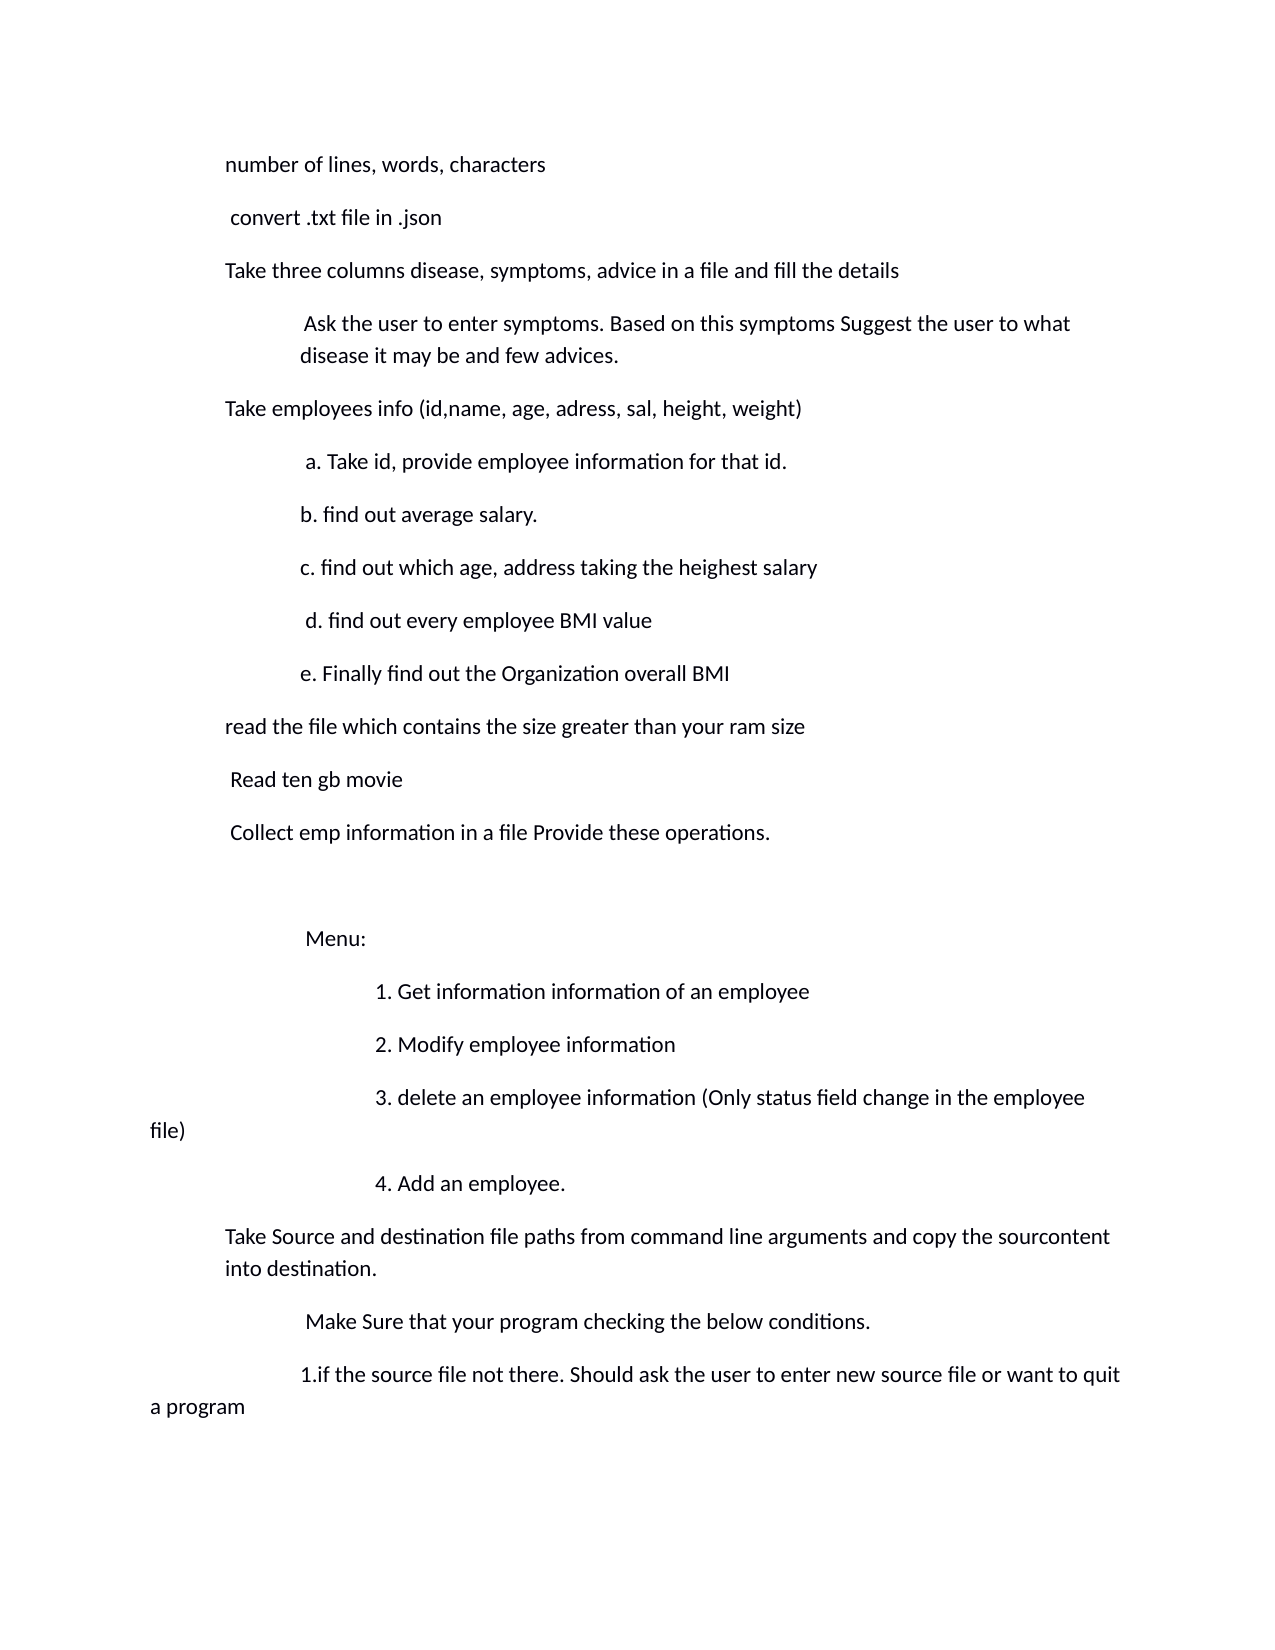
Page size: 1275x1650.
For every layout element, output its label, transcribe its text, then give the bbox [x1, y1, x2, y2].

list read the file which contains the size greater than your ram size [225, 712, 1125, 740]
text Ask the user to enter symptoms. Based on this symptoms Suggest the user to what disease it may be and few advices. [300, 309, 1125, 369]
list Take Source and destination file paths from command line arguments and copy the sourcontent into destination. [225, 1222, 1125, 1282]
text d. find out every employee BMI value [150, 606, 1125, 634]
text Make Sure that your program checking the below conditions. [150, 1307, 1125, 1335]
text Menu: [150, 924, 1125, 952]
text b. find out average salary. [150, 500, 1125, 528]
list Read ten gb movie [225, 765, 1125, 793]
text 4. Add an employee. [150, 1169, 1125, 1197]
list Take employees info (id,name, age, adress, sal, height, weight) [225, 394, 1125, 422]
text 3. delete an employee information (Only status field change in the employee file) [150, 1083, 1125, 1144]
text c. find out which age, address taking the heighest salary [150, 553, 1125, 581]
text e. Finally find out the Organization overall BMI [150, 659, 1125, 687]
list Take three columns disease, symptoms, advice in a file and fill the details [225, 256, 1125, 284]
list convert .txt file in .json [225, 203, 1125, 231]
list number of lines, words, characters [225, 150, 1125, 178]
text 1.if the source file not there. Should ask the user to enter new source file or want to quit a program [150, 1360, 1125, 1420]
text a. Take id, provide employee information for that id. [150, 447, 1125, 475]
text 1. Get information information of an employee [150, 977, 1125, 1006]
text 2. Modify employee information [150, 1031, 1125, 1058]
list Collect emp information in a file Provide these operations. [225, 818, 1125, 846]
